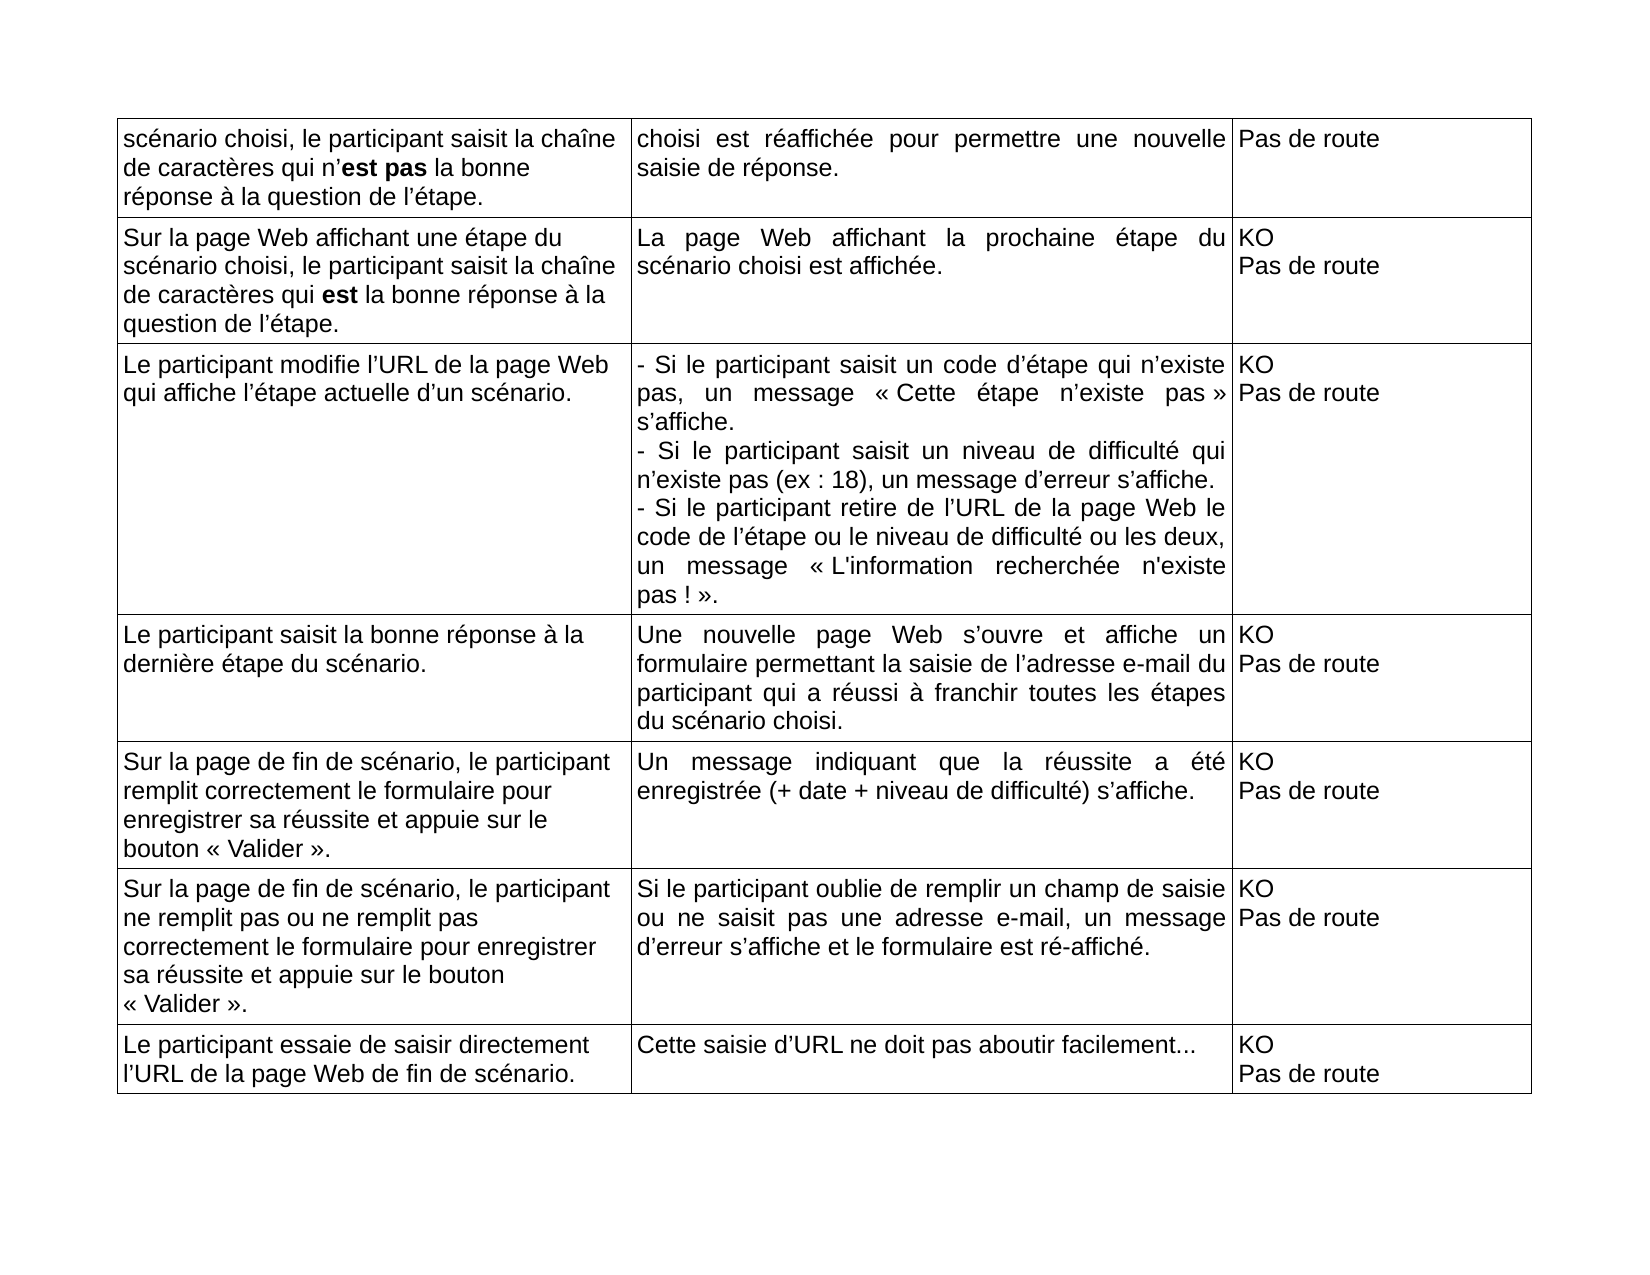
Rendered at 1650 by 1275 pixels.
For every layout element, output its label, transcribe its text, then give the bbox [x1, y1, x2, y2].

table_cell KO Pas de route [1233, 344, 1531, 614]
table_cell KO Pas de route [1233, 1025, 1531, 1093]
table_cell Si le participant oublie de remplir un champ de saisie ou ne saisit pas une adresse e-mail, un message d’erreur s’affiche et le formulaire est ré-affiché. [632, 869, 1232, 1024]
table_cell Pas de route [1233, 119, 1531, 216]
table_cell KO Pas de route [1233, 869, 1531, 1024]
table_cell Le participant modifie l’URL de la page Web qui affiche l’étape actuelle d’un scénario. [118, 344, 631, 614]
table_cell La page Web affichant la prochaine étape du scénario choisi est affichée. [632, 218, 1232, 343]
table_cell scénario choisi, le participant saisit la chaîne de caractères qui n’est pas la bonne réponse à la question de l’étape. [118, 119, 631, 216]
table_cell Sur la page de fin de scénario, le participant ne remplit pas ou ne remplit pas correctement le formulaire pour enregistrer sa réussite et appuie sur le bouton « Valider ». [118, 869, 631, 1024]
table_cell Une nouvelle page Web s’ouvre et affiche un formulaire permettant la saisie de l’adresse e-mail du participant qui a réussi à franchir toutes les étapes du scénario choisi. [632, 615, 1232, 741]
table_cell Sur la page de fin de scénario, le participant remplit correctement le formulaire pour enregistrer sa réussite et appuie sur le bouton « Valider ». [118, 742, 631, 868]
table_cell Un message indiquant que la réussite a été enregistrée (+ date + niveau de difficulté) s’affiche. [632, 742, 1232, 868]
table_cell Le participant essaie de saisir directement l’URL de la page Web de fin de scénario. [118, 1025, 631, 1093]
table_cell choisi est réaffichée pour permettre une nouvelle saisie de réponse. [632, 119, 1232, 216]
table_cell KO Pas de route [1233, 218, 1531, 343]
table_cell Le participant saisit la bonne réponse à la dernière étape du scénario. [118, 615, 631, 741]
table_cell Sur la page Web affichant une étape du scénario choisi, le participant saisit la chaîne de caractères qui est la bonne réponse à la question de l’étape. [118, 218, 631, 343]
table_cell Cette saisie d’URL ne doit pas aboutir facilement... [632, 1025, 1232, 1093]
table_cell - Si le participant saisit un code d’étape qui n’existe pas, un message « Cette étape n’existe pas » s’affiche. - Si le participant saisit un niveau de difficulté qui n’existe pas (ex : 18), un message d’erreur s’affiche. - Si le participant retire de l’URL de la page Web le code de l’étape ou le niveau de difficulté ou les deux, un message « L'information recherchée n'existe pas ! ». [632, 344, 1232, 614]
table_cell KO Pas de route [1233, 615, 1531, 741]
table_cell KO Pas de route [1233, 742, 1531, 868]
